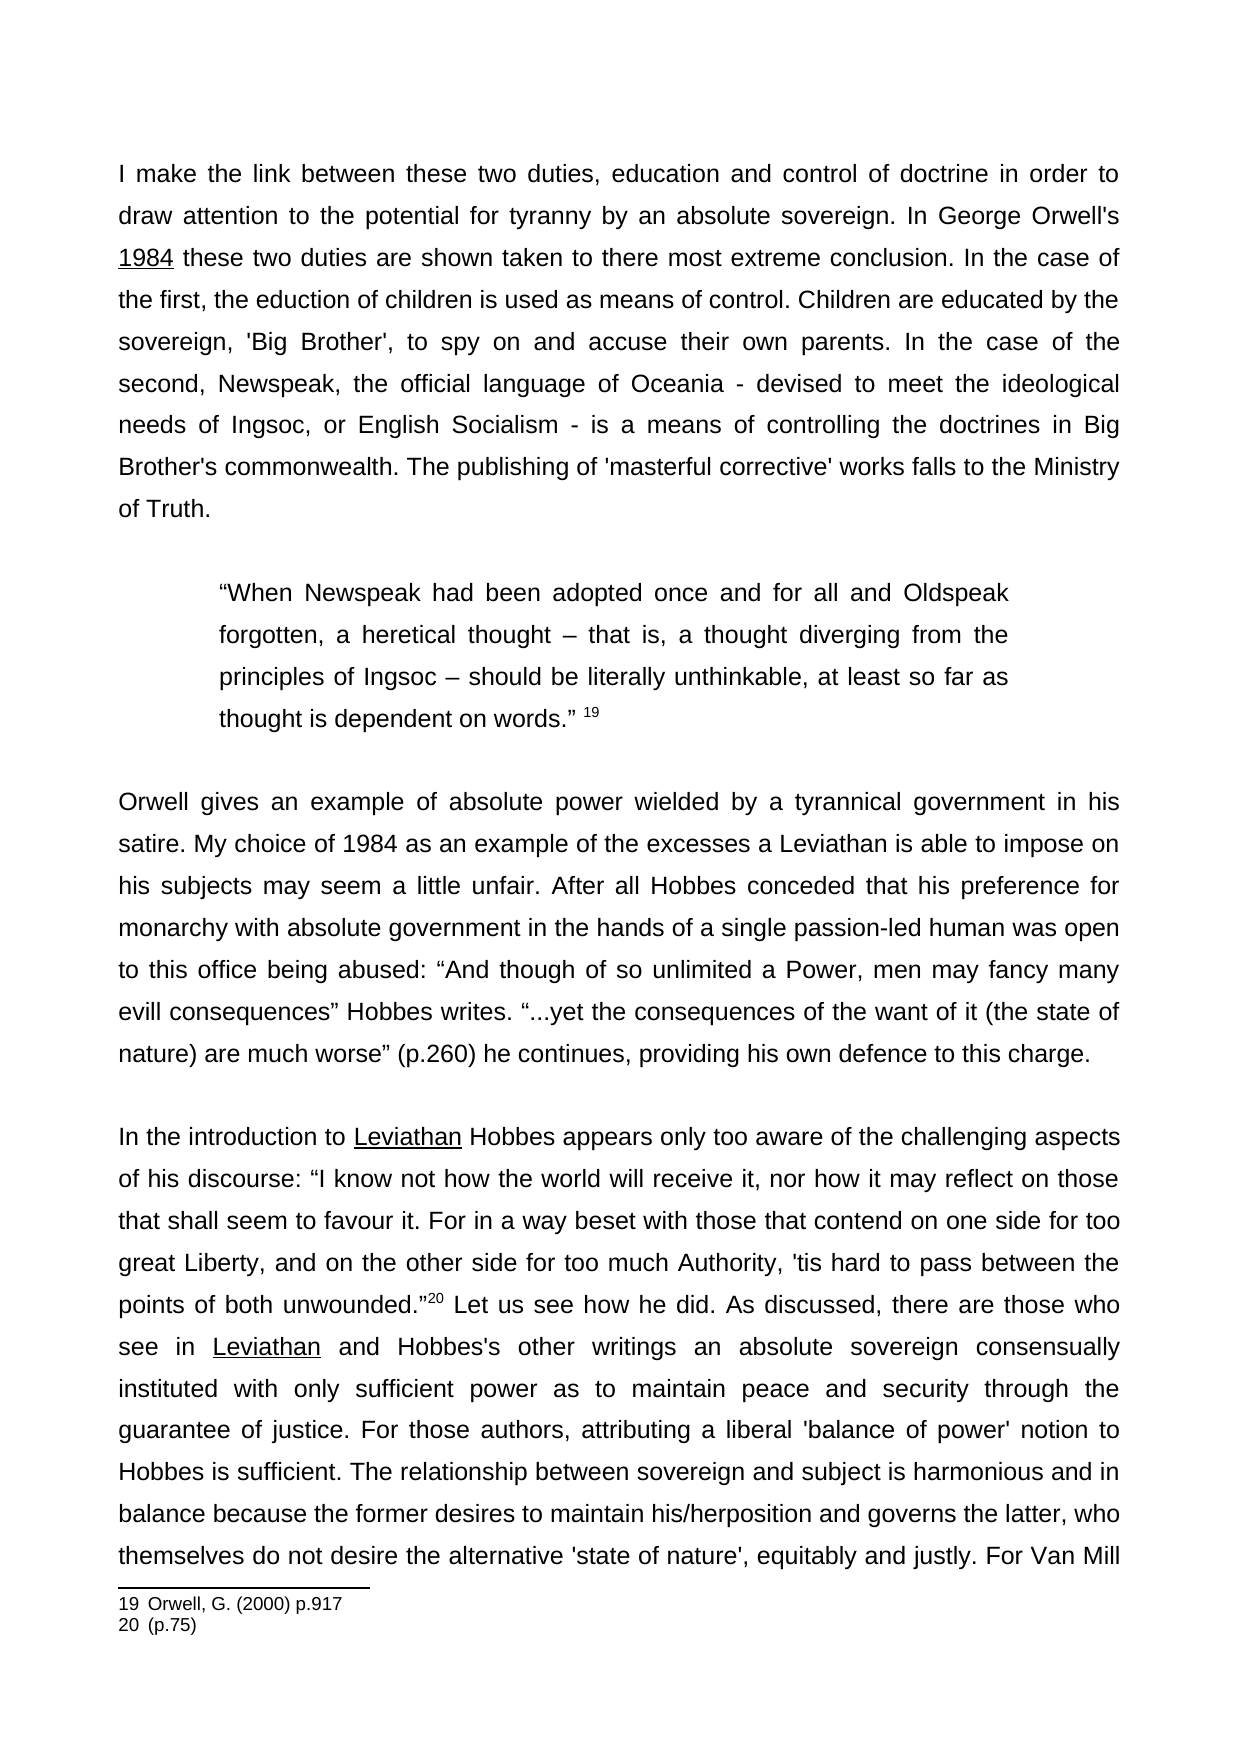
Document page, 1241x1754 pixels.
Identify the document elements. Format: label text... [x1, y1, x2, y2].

text “When Newspeak had been adopted once and for all and Oldspeak forgotten, a heretical thought – that is, a thought diverging from the principles of Ingsoc – should be literally unthinkable, at least so far as thought is dependent on words.” [219, 579, 1010, 732]
text Orwell gives an example of absolute power wielded by a tyrannical government in his satire. My choice of 1984 as an example of the excesses a Leviathan is able to impose on his subjects may seem a little unfair. After all Hobbes conceded that his preference for monarchy with absolute government in the hands of a single passion-led human was open to this office being abused: “And though of so unlimited a Power, men may fancy many evill consequences” Hobbes writes. “...yet the consequences of the want of it (the state of nature) are much worse” (p.260) he continues, providing his own defence to this charge. [118, 788, 1122, 1067]
text I make the link between these two duties, education and control of doctrine in order to draw attention to the potential for tyranny by an absolute sovereign. In George Orwell's 1984 these two duties are shown taken to there most extreme conclusion. In the case of the first, the eduction of children is used as means of control. Children are educated by the sovereign, 'Big Brother', to spy on and accuse their own parents. In the case of the second, Newspeak, the official language of Oceania - devised to meet the ideological needs of Ingsoc, or English Socialism - is a means of controlling the doctrines in Big Brother's commonwealth. The publishing of 'masterful corrective' works falls to the Ministry of Truth. [118, 160, 1122, 523]
text (p.75) [118, 1615, 1122, 1636]
text In the introduction to Leviathan Hobbes appears only too aware of the challenging aspects of his discourse: “I know not how the world will receive it, nor how it may reflect on those that shall seem to favour it. For in a way beset with those that contend on one side for too great Liberty, and on the other side for too much Authority, 'tis hard to pass between the points of both unwounded.” Let us see how he did. As discussed, there are those who see in Leviathan and Hobbes's other writings an absolute sovereign consensually instituted with only sufficient power as to maintain peace and security through the guarantee of justice. For those authors, attributing a liberal 'balance of power' notion to Hobbes is sufficient. The relationship between sovereign and subject is harmonious and in balance because the former desires to maintain his/herposition and governs the latter, who themselves do not desire the alternative 'state of nature', equitably and justly. For Van Mill [118, 1123, 1122, 1570]
text Orwell, G. (2000) p.917 [118, 1594, 1122, 1615]
